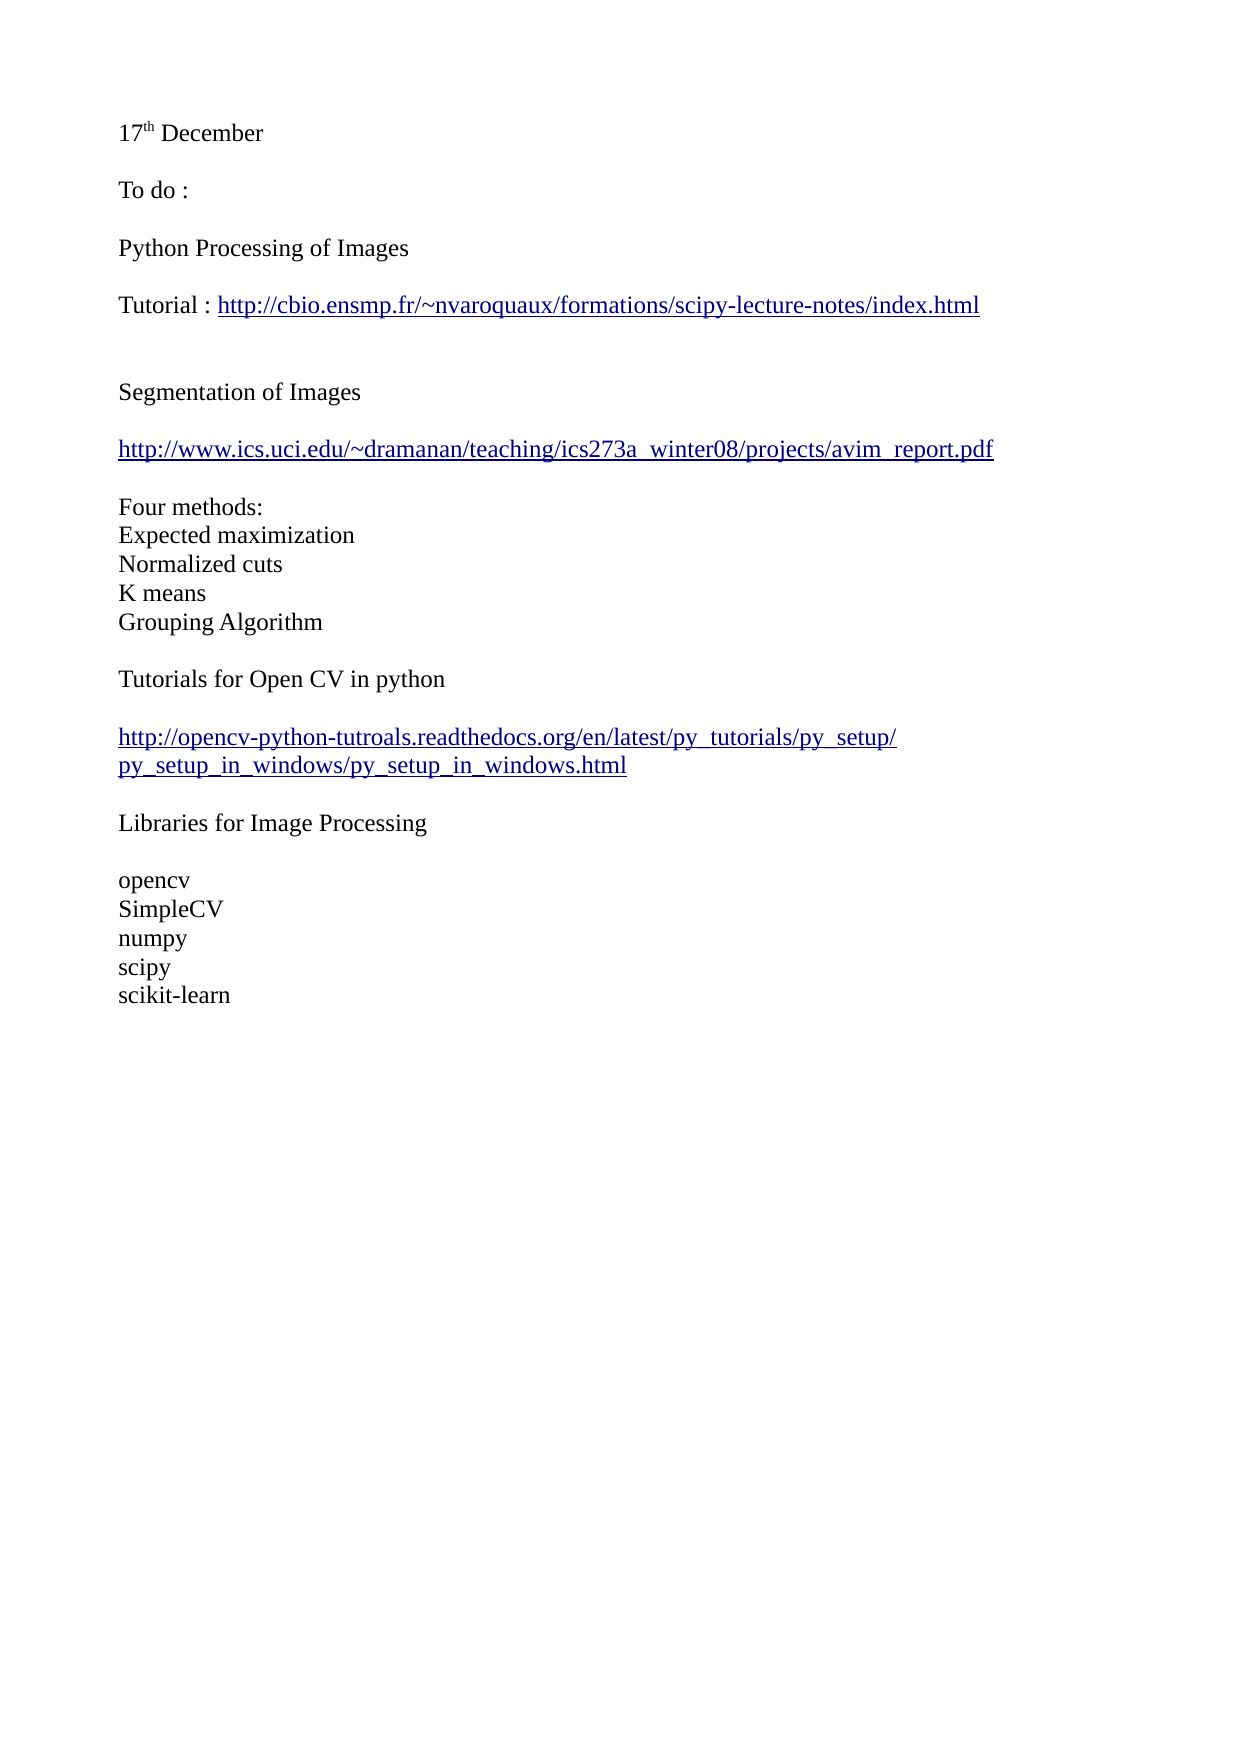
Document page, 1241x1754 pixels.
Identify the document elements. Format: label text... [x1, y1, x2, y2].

text scipy [118, 952, 1122, 981]
text Python Processing of Images [118, 233, 1122, 262]
text Four methods: [118, 492, 1122, 521]
text Expected maximization [118, 521, 1122, 549]
text Tutorial : http://cbio.ensmp.fr/~nvaroquaux/formations/scipy-lecture-notes/index.html [118, 291, 1122, 319]
text Libraries for Image Processing [118, 808, 1122, 837]
text Segmentation of Images [118, 377, 1122, 406]
text Tutorials for Open CV in python [118, 664, 1122, 693]
text Normalized cuts [118, 549, 1122, 578]
text 17th December [118, 118, 1122, 147]
text Grouping Algorithm [118, 607, 1122, 636]
text opencv [118, 866, 1122, 894]
text K means [118, 578, 1122, 607]
text http://opencv-python-tutroals.readthedocs.org/en/latest/py_tutorials/py_setup/py_setup_in_windows/py_setup_in_windows.html [118, 722, 1122, 779]
text http://www.ics.uci.edu/~dramanan/teaching/ics273a_winter08/projects/avim_report.pdf [118, 434, 1122, 463]
text SimpleCV [118, 894, 1122, 923]
text scikit-learn [118, 981, 1122, 1009]
text To do : [118, 176, 1122, 204]
text numpy [118, 923, 1122, 952]
